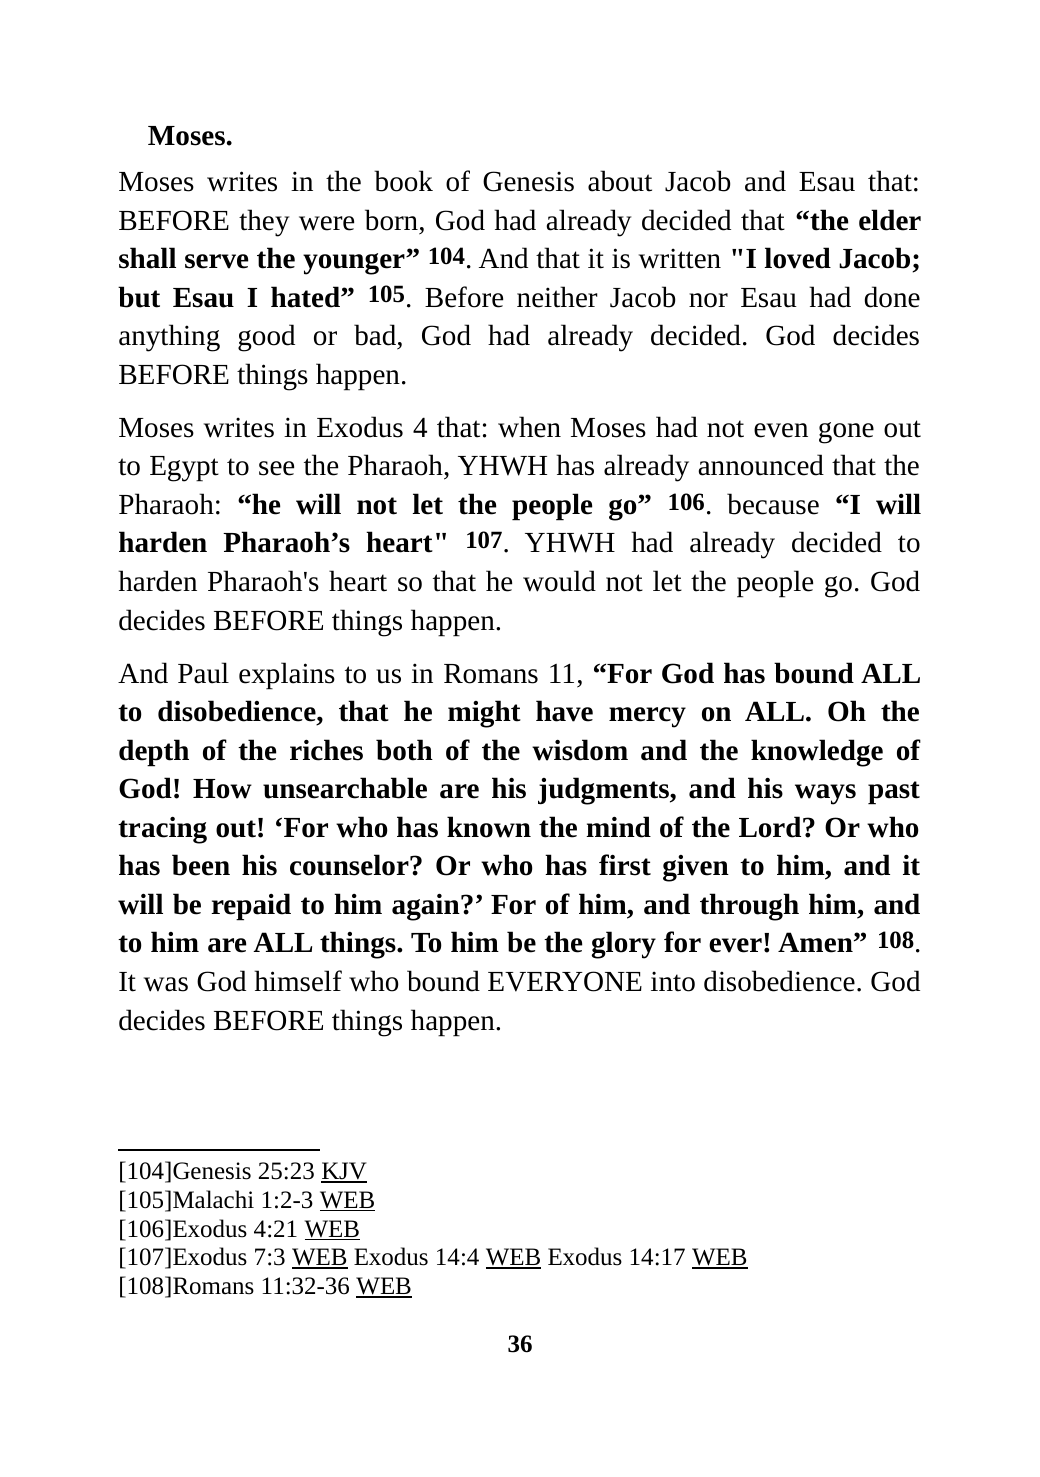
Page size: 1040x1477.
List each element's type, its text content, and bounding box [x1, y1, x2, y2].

subtitle Moses. [148, 118, 921, 152]
text Exodus 4:21 WEB [118, 1214, 921, 1242]
text Exodus 7:3 WEB Exodus 14:4 WEB Exodus 14:17 WEB [118, 1242, 921, 1271]
text Moses writes in the book of Genesis about Jacob and Esau that: BEFORE they were born, God had already decided that “the elder shall serve the younger” . And that it is written "I loved Jacob; but Esau I hated” . Before neither Jacob nor Esau had done anything good or bad, God had already decided. God decides BEFORE things happen. [118, 164, 921, 390]
text Moses writes in Exodus 4 that: when Moses had not even gone out to Egypt to see the Pharaoh, YHWH has already announced that the Pharaoh: “he will not let the people go” . because “I will harden Pharaoh’s heart" . YHWH had already decided to harden Pharaoh's heart so that he would not let the people go. God decides BEFORE things happen. [118, 410, 921, 636]
text Romans 11:32-36 WEB [118, 1271, 921, 1300]
text Malachi 1:2-3 WEB [118, 1185, 921, 1214]
text And Paul explains to us in Romans 11, “For God has bound ALL to disobedience, that he might have mercy on ALL. Oh the depth of the riches both of the wisdom and the knowledge of God! How unsearchable are his judgments, and his ways past tracing out! ‘For who has known the mind of the Lord? Or who has been his counselor? Or who has first given to him, and it will be repaid to him again?’ For of him, and through him, and to him are ALL things. To him be the glory for ever! Amen” . It was God himself who bound EVERYONE into disobedience. God decides BEFORE things happen. [118, 656, 921, 1036]
text Genesis 25:23 KJV [118, 1156, 921, 1185]
